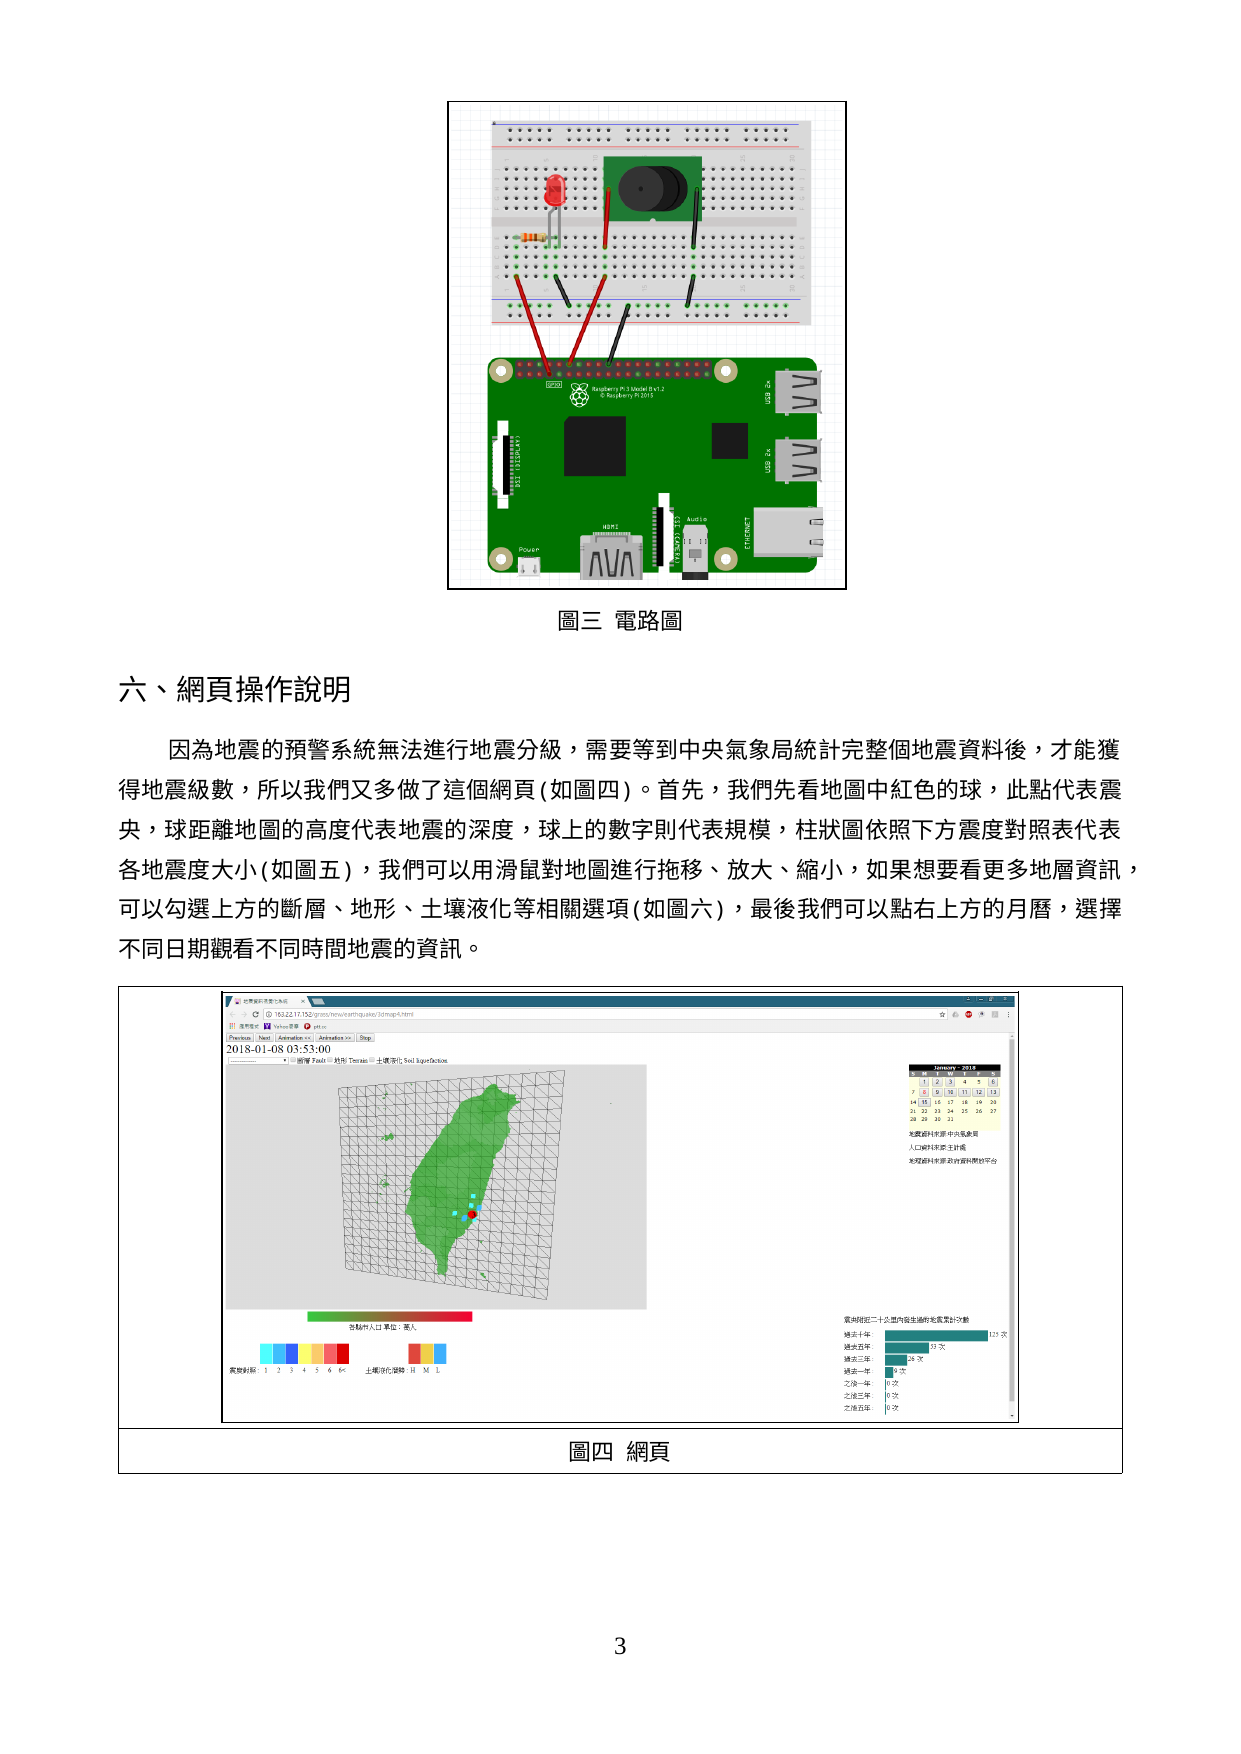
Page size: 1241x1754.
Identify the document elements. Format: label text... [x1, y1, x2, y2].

table_cell 圖四 網頁 [119, 1429, 1122, 1473]
table_cell [118, 95, 1122, 597]
text 因為地震的預警系統無法進行地震分級，需要等到中央氣象局統計完整個地震資料後，才能獲得地震級數，所以我們又多做了這個網頁(如圖四)。首先，我們先看地圖中紅色的球，此點代表震央，球距離地圖的高度代表地震的深度，球上的數字則代表規模，柱狀圖依照下方震度對照表代表各地震度大小(如圖五)，我們可以用滑鼠對地圖進行拖移、放大、縮小，如果想要看更多地層資訊，可以勾選上方的斷層、地形、土壤液化等相關選項(如圖六)，最後我們可以點右上方的月曆，選擇不同日期觀看不同時間地震的資訊。 [118, 732, 1122, 964]
picture [451, 105, 843, 586]
text 六、網頁操作說明 [118, 667, 1122, 709]
table_header [119, 987, 1122, 1428]
table_cell 圖三 電路圖 [118, 597, 1122, 642]
picture [225, 996, 1015, 1419]
